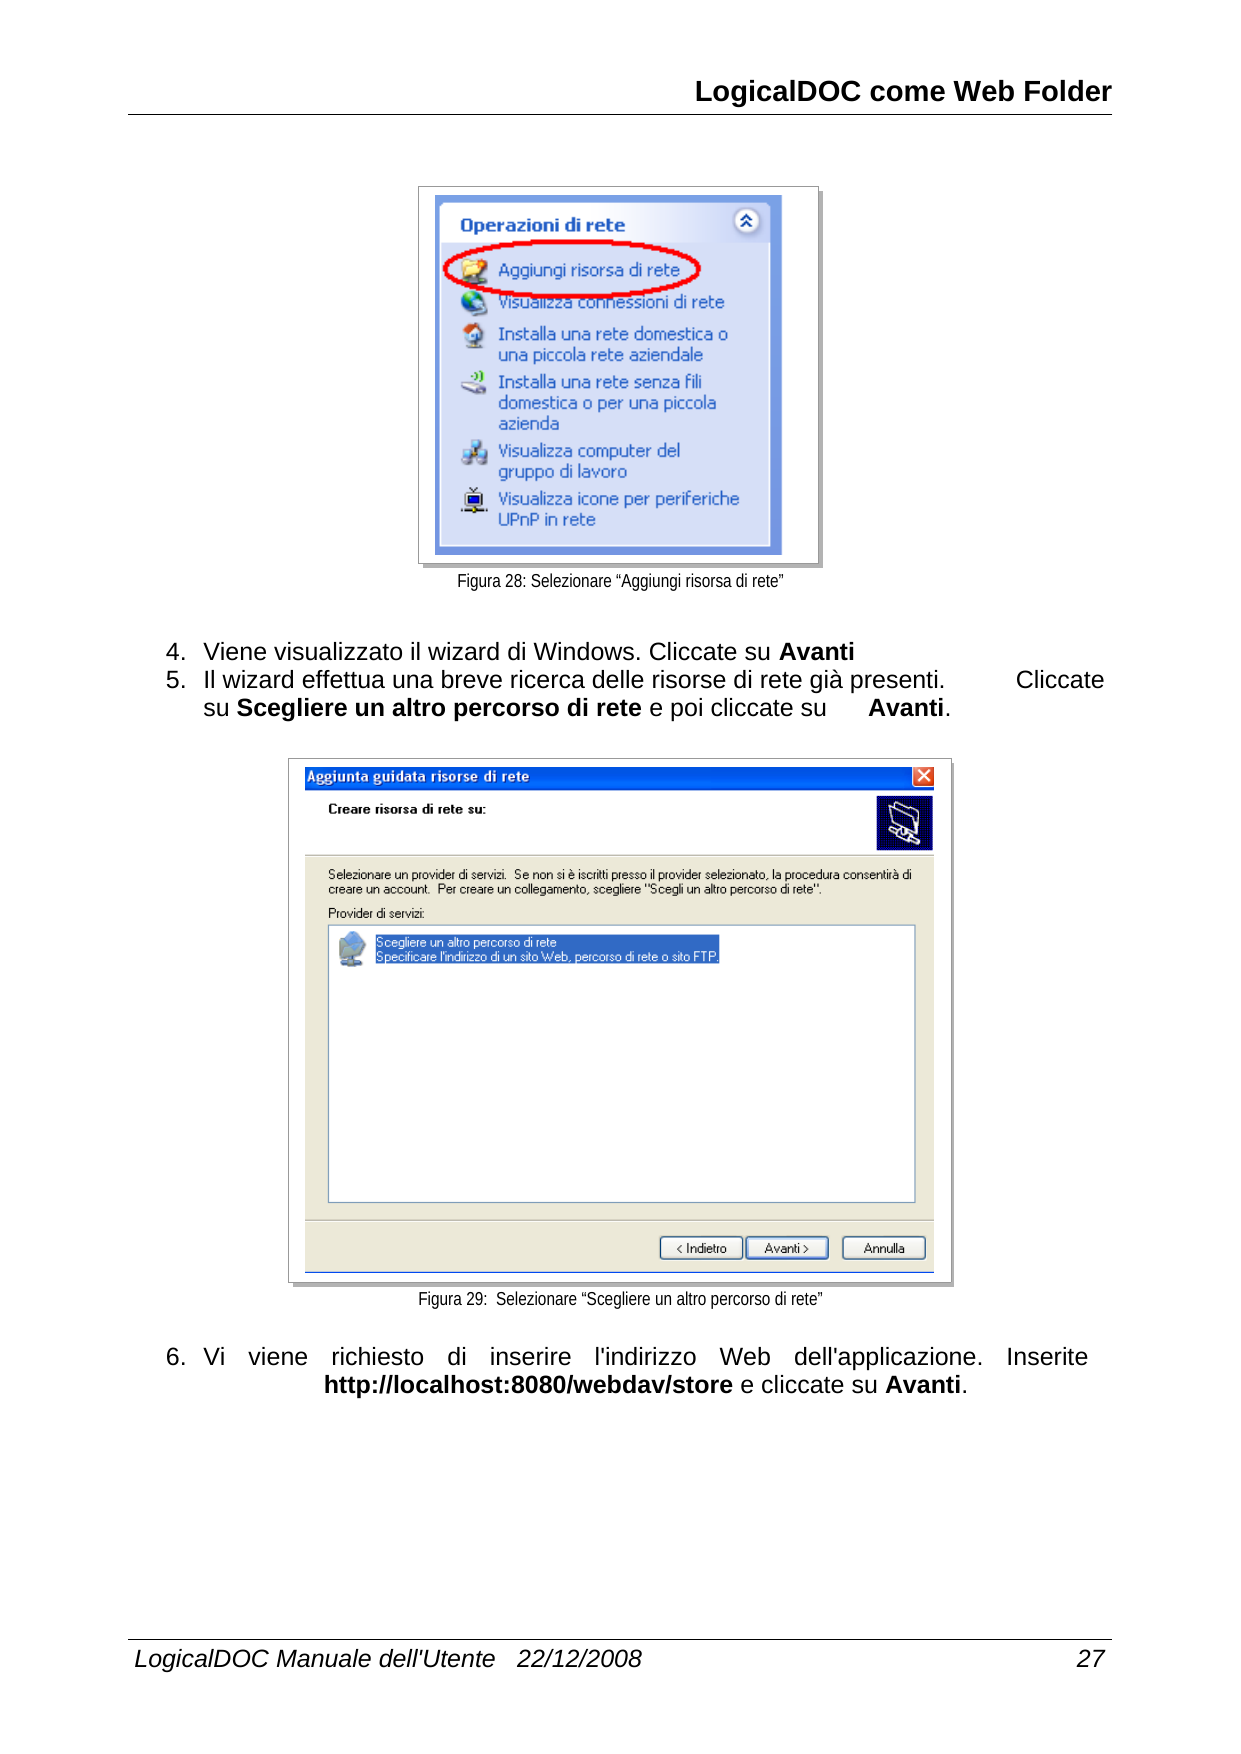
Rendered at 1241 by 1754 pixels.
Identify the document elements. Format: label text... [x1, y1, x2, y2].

list Vi viene richiesto di inserire l'indirizzo Web dell'applicazione. Inserite http://localhost:8080/webdav/store e cliccate su Avanti. [166, 1151, 1112, 1399]
text Figura 29: Selezionare “Scegliere un altro percorso di rete” [288, 1283, 952, 1309]
list Il wizard effettua una breve ricerca delle risorse di rete già presenti. Cliccate su Scegliere un altro percorso di rete e poi cliccate su Avanti. [166, 666, 1112, 722]
list Viene visualizzato il wizard di Windows. Cliccate su Avanti [166, 638, 1112, 666]
picture [305, 767, 934, 1273]
text Figura 28: Selezionare “Aggiungi risorsa di rete” [418, 564, 822, 591]
